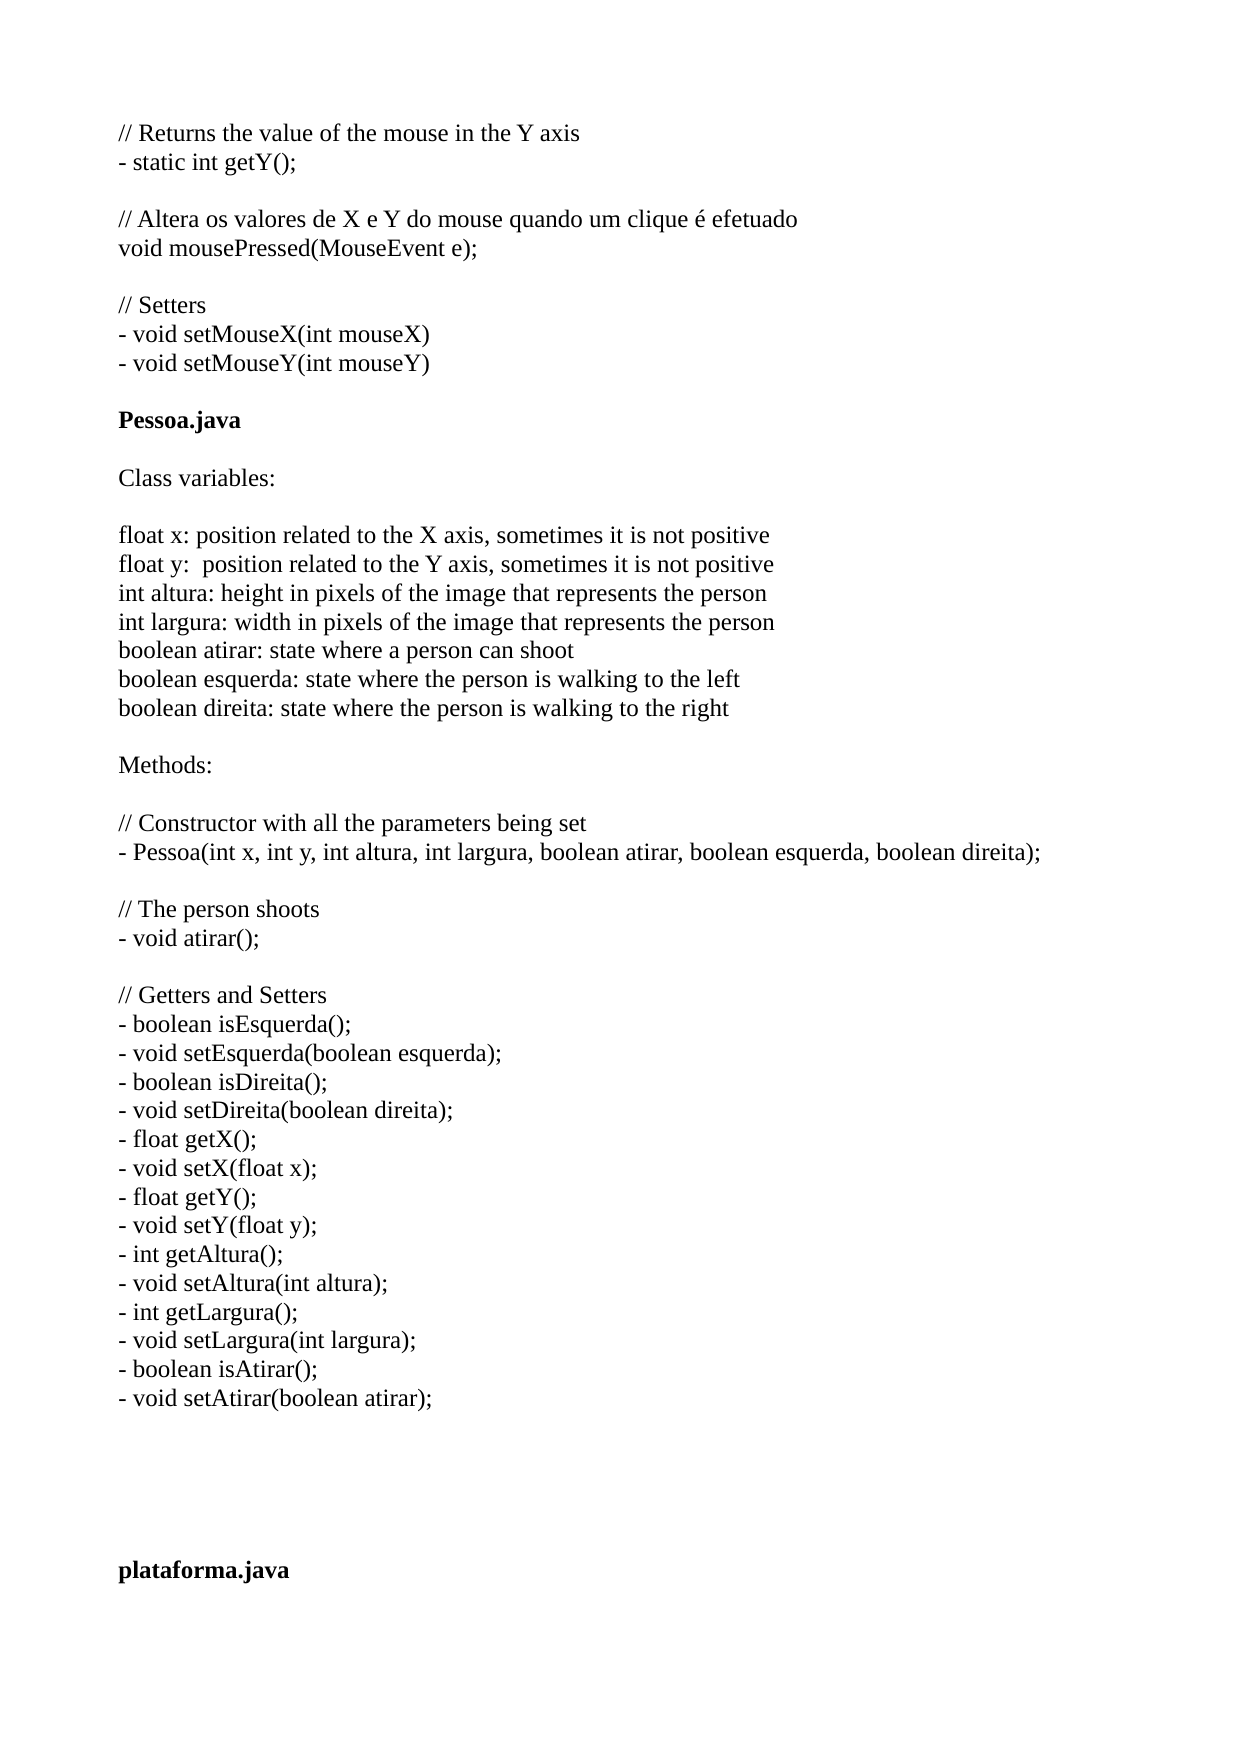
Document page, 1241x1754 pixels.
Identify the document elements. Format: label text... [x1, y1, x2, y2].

text - void setY(float y); [118, 1211, 1122, 1239]
text int largura: width in pixels of the image that represents the person [118, 607, 1122, 636]
text // Returns the value of the mouse in the Y axis [118, 118, 1122, 147]
text - float getY(); [118, 1182, 1122, 1211]
text - void atirar(); [118, 923, 1122, 952]
text - void setAtirar(boolean atirar); [118, 1383, 1122, 1412]
text // The person shoots [118, 894, 1122, 923]
text void mousePressed(MouseEvent e); [118, 233, 1122, 262]
text int altura: height in pixels of the image that represents the person [118, 578, 1122, 607]
text - void setEsquerda(boolean esquerda); [118, 1038, 1122, 1067]
text plataforma.java [118, 1556, 1122, 1584]
text - void setAltura(int altura); [118, 1268, 1122, 1297]
text - int getAltura(); [118, 1239, 1122, 1268]
text - void setX(float x); [118, 1153, 1122, 1182]
text - boolean isDireita(); [118, 1067, 1122, 1096]
text float x: position related to the X axis, sometimes it is not positive [118, 521, 1122, 549]
text // Setters [118, 291, 1122, 319]
text - void setMouseX(int mouseX) [118, 319, 1122, 348]
text Methods: [118, 751, 1122, 779]
text Class variables: [118, 463, 1122, 492]
text - boolean isEsquerda(); [118, 1009, 1122, 1038]
text boolean esquerda: state where the person is walking to the left [118, 664, 1122, 693]
text boolean direita: state where the person is walking to the right [118, 693, 1122, 722]
text - void setMouseY(int mouseY) [118, 348, 1122, 377]
text // Altera os valores de X e Y do mouse quando um clique é efetuado [118, 204, 1122, 233]
text - Pessoa(int x, int y, int altura, int largura, boolean atirar, boolean esquerda, boolean direita); [118, 837, 1122, 866]
text - void setLargura(int largura); [118, 1326, 1122, 1354]
text - boolean isAtirar(); [118, 1354, 1122, 1383]
text - int getLargura(); [118, 1297, 1122, 1326]
text - void setDireita(boolean direita); [118, 1096, 1122, 1124]
text - float getX(); [118, 1124, 1122, 1153]
text // Getters and Setters [118, 981, 1122, 1009]
text float y: position related to the Y axis, sometimes it is not positive [118, 549, 1122, 578]
text // Constructor with all the parameters being set [118, 808, 1122, 837]
text Pessoa.java [118, 406, 1122, 434]
text boolean atirar: state where a person can shoot [118, 636, 1122, 664]
text - static int getY(); [118, 147, 1122, 176]
